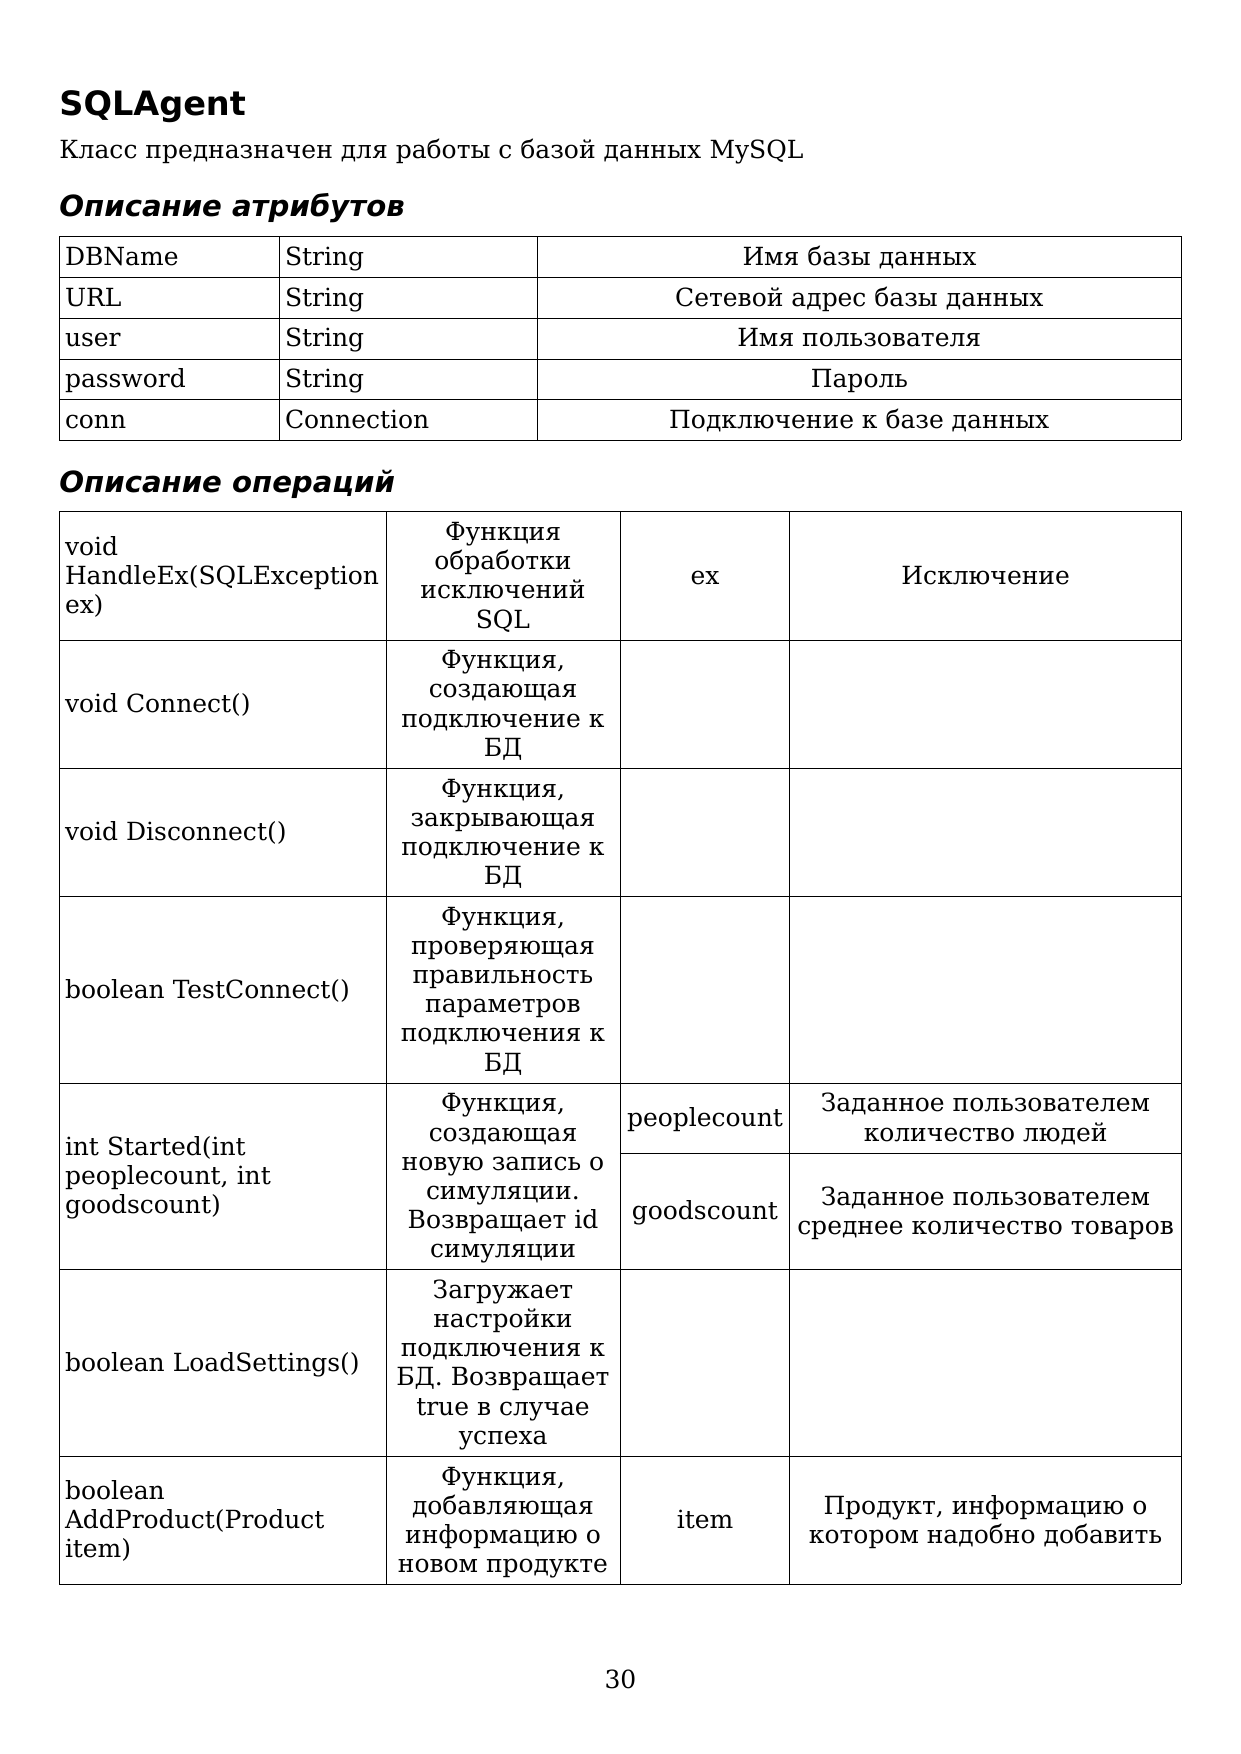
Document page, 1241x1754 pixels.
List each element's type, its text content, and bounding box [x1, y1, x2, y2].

table_cell [790, 1270, 1181, 1456]
table_cell [790, 769, 1181, 896]
table_cell [790, 641, 1181, 768]
table_cell Загружает настройки подключения к БД. Возвращает true в случае успеха [387, 1270, 620, 1456]
table_cell boolean AddProduct(Product item) [60, 1457, 386, 1584]
table_cell [790, 897, 1181, 1083]
table_header Исключение [790, 512, 1181, 640]
table_cell [621, 641, 789, 768]
table_header String [280, 237, 537, 277]
table_cell Функция, добавляющая информацию о новом продукте [387, 1457, 620, 1584]
table_cell boolean TestConnect() [60, 897, 386, 1083]
table_cell item [621, 1457, 789, 1584]
table_cell [621, 769, 789, 896]
subtitle Описание атрибутов [59, 190, 1181, 224]
subtitle Описание операций [59, 465, 1181, 499]
table_cell Connection [280, 400, 537, 440]
table_cell Подключение к базе данных [538, 400, 1181, 440]
table_cell Сетевой адрес базы данных [538, 278, 1181, 318]
table_cell void Disconnect() [60, 769, 386, 896]
table_header Имя базы данных [538, 237, 1181, 277]
table_cell Функция, проверяющая правильность параметров подключения к БД [387, 897, 620, 1083]
subtitle SQLAgent [59, 84, 1181, 123]
table_cell String [280, 319, 537, 358]
table_header ex [621, 512, 789, 640]
table_header DBName [60, 237, 279, 277]
table_cell boolean LoadSettings() [60, 1270, 386, 1456]
table_cell Функция, создающая новую запись о симуляции. Возвращает id симуляции [387, 1084, 620, 1269]
table_cell URL [60, 278, 279, 318]
table_cell void Connect() [60, 641, 386, 768]
table_cell Имя пользователя [538, 319, 1181, 358]
table_cell Продукт, информацию о котором надобно добавить [790, 1457, 1181, 1584]
table_cell conn [60, 400, 279, 440]
table_cell password [60, 360, 279, 399]
table_cell peoplecount [621, 1084, 789, 1153]
table_cell int Started(int peoplecount, int goodscount) [60, 1084, 386, 1269]
text Класс предназначен для работы с базой данных MySQL [59, 136, 1181, 165]
table_cell Заданное пользователем среднее количество товаров [790, 1154, 1181, 1269]
table_header void HandleEx(SQLException ex) [60, 512, 386, 640]
table_cell goodscount [621, 1154, 789, 1269]
table_cell String [280, 278, 537, 318]
table_header Функция обработки исключений SQL [387, 512, 620, 640]
table_cell [621, 897, 789, 1083]
table_cell Заданное пользователем количество людей [790, 1084, 1181, 1153]
table_cell [621, 1270, 789, 1456]
table_cell Пароль [538, 360, 1181, 399]
table_cell Функция, создающая подключение к БД [387, 641, 620, 768]
table_cell Функция, закрывающая подключение к БД [387, 769, 620, 896]
table_cell String [280, 360, 537, 399]
table_cell user [60, 319, 279, 358]
